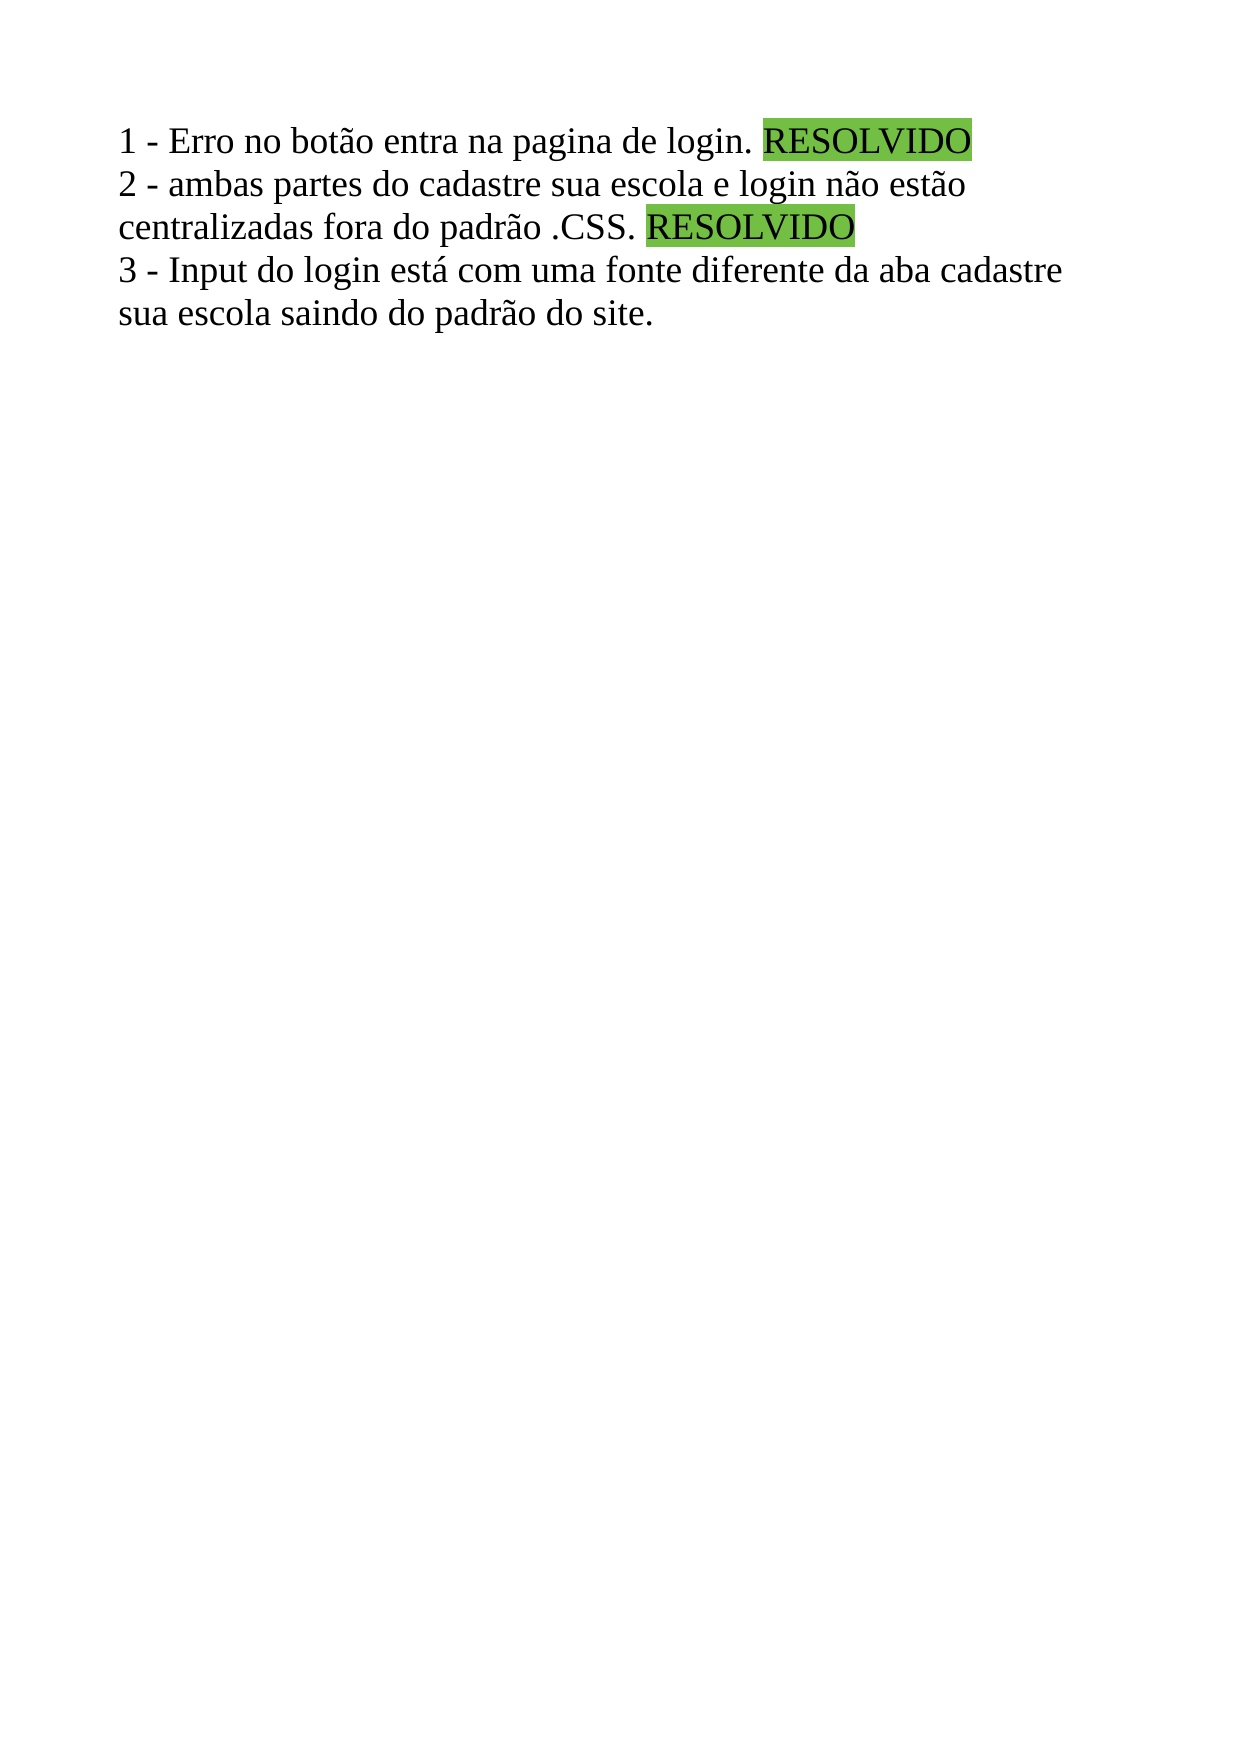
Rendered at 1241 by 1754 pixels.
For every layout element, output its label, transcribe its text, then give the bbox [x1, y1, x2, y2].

text 1 - Erro no botão entra na pagina de login. RESOLVIDO 2 - ambas partes do cadastre sua escola e login não estão centralizadas fora do padrão .CSS. RESOLVIDO 3 - Input do login está com uma fonte diferente da aba cadastre sua escola saindo do padrão do site. [118, 118, 1122, 334]
